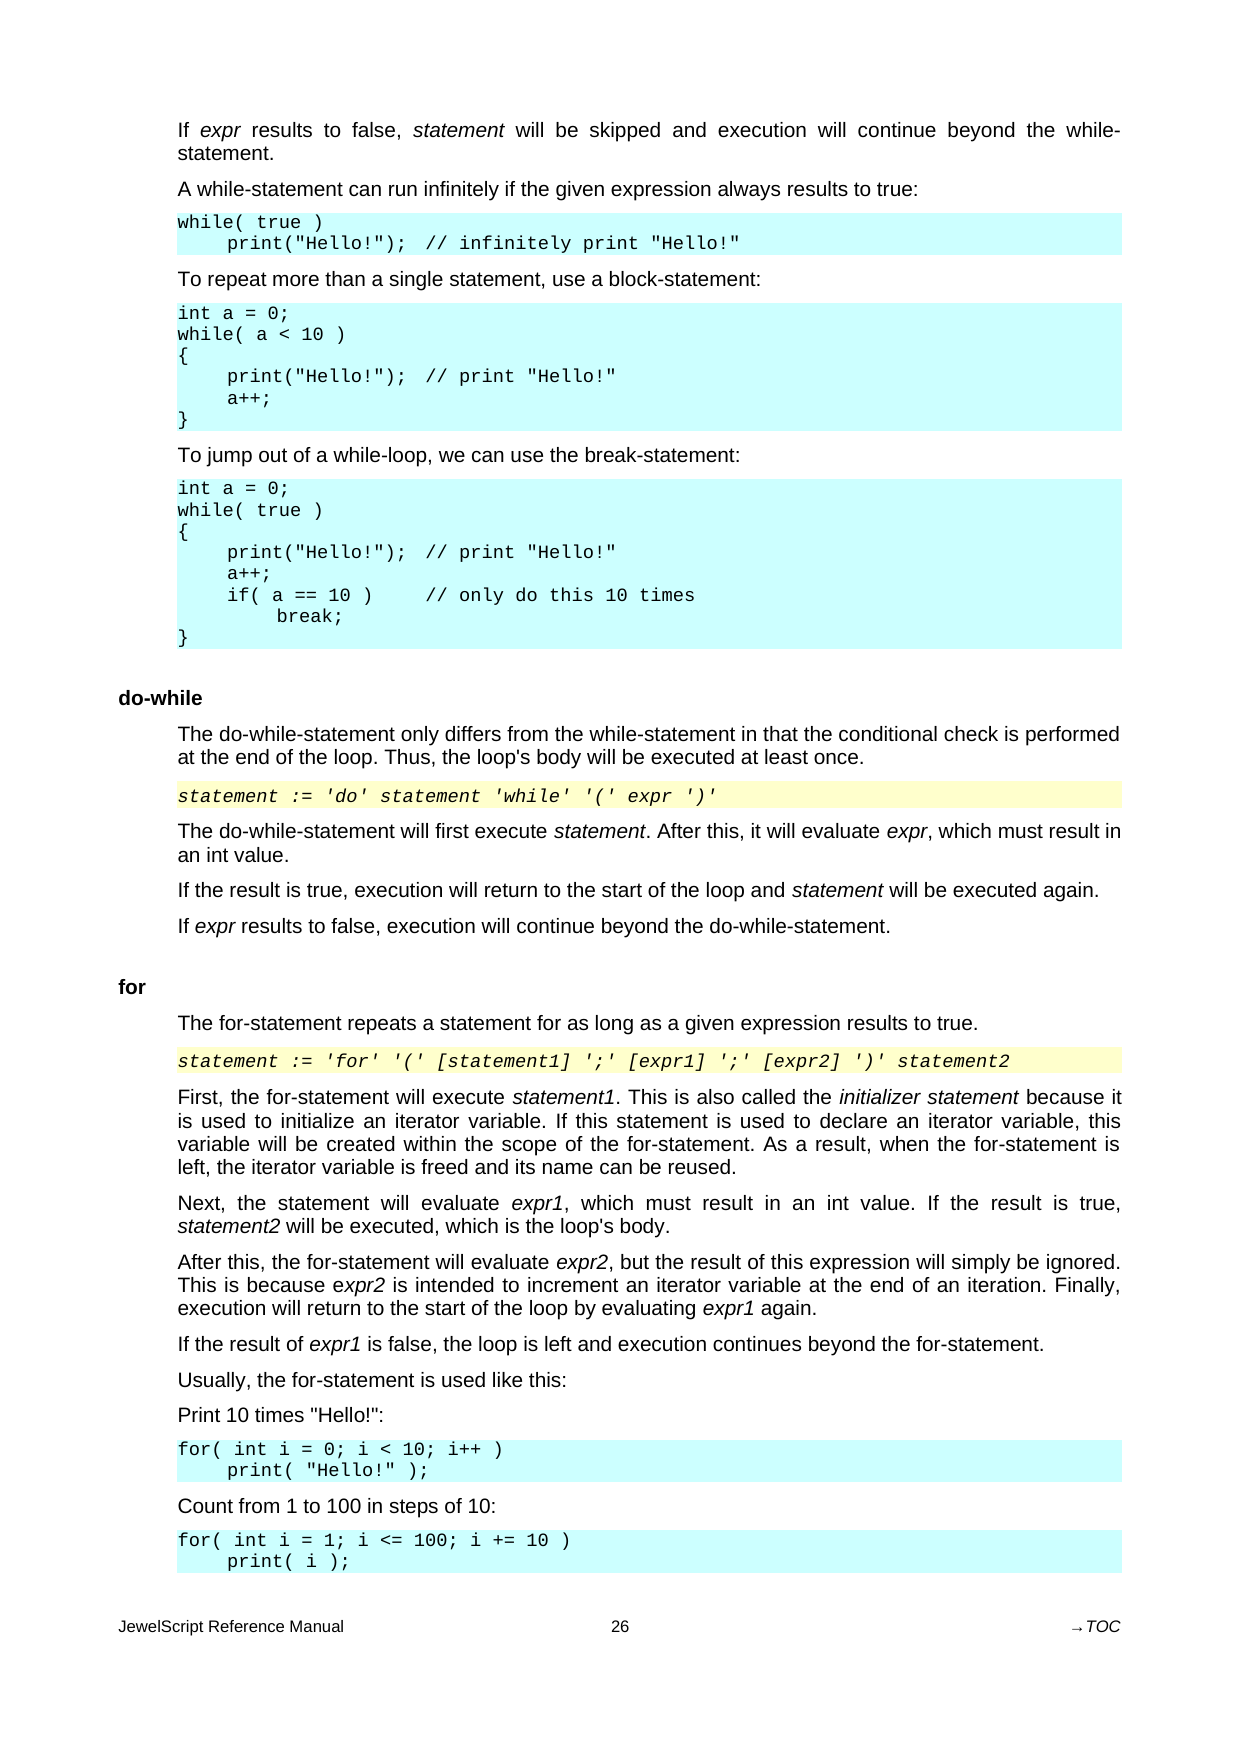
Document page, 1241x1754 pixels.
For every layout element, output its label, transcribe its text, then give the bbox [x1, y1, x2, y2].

text If expr results to false, statement will be skipped and execution will continue beyond the while-statement. [177, 118, 1122, 164]
subtitle do-while [118, 686, 1122, 710]
subtitle for [118, 976, 1122, 999]
text The for-statement repeats a statement for as long as a given expression results to true. [177, 1011, 1122, 1034]
text int a = 0; while( true ) { print("Hello!"); // print "Hello!" a++; if( a == 10 ) // only do this 10 times break; } [177, 479, 1122, 649]
text Print 10 times "Hello!": [177, 1404, 1122, 1427]
text for( int i = 0; i < 10; i++ ) print( "Hello!" ); [177, 1440, 1122, 1482]
text Usually, the for-statement is used like this: [177, 1368, 1122, 1391]
text First, the for-statement will execute statement1. This is also called the initializer statement because it is used to initialize an iterator variable. If this statement is used to declare an iterator variable, this variable will be created within the scope of the for-statement. As a result, when the for-statement is left, the iterator variable is freed and its name can be reused. [177, 1086, 1122, 1179]
text A while-statement can run infinitely if the given expression always results to true: [177, 177, 1122, 200]
text If expr results to false, execution will continue beyond the do-while-statement. [177, 915, 1122, 938]
text After this, the for-statement will evaluate expr2, but the result of this expression will simply be ignored. This is because expr2 is intended to increment an iterator variable at the end of an iteration. Finally, execution will return to the start of the loop by evaluating expr1 again. [177, 1250, 1122, 1320]
text Next, the statement will evaluate expr1, which must result in an int value. If the result is true, statement2 will be executed, which is the loop's body. [177, 1191, 1122, 1238]
text int a = 0; while( a < 10 ) { print("Hello!"); // print "Hello!" a++; } [177, 303, 1122, 431]
text To repeat more than a single statement, use a block-statement: [177, 268, 1122, 291]
text The do-while-statement only differs from the while-statement in that the conditional check is performed at the end of the loop. Thus, the loop's body will be executed at least once. [177, 722, 1122, 769]
text If the result is true, execution will return to the start of the loop and statement will be executed again. [177, 879, 1122, 902]
text To jump out of a while-loop, we can use the break-statement: [177, 443, 1122, 467]
text statement := 'for' '(' [statement1] ';' [expr1] ';' [expr2] ')' statement2 [177, 1047, 1122, 1073]
text If the result of expr1 is false, the loop is left and execution continues beyond the for-statement. [177, 1332, 1122, 1356]
text statement := 'do' statement 'while' '(' expr ')' [177, 781, 1122, 808]
text for( int i = 1; i <= 100; i += 10 ) print( i ); [177, 1530, 1122, 1573]
text Count from 1 to 100 in steps of 10: [177, 1494, 1122, 1518]
text The do-while-statement will first execute statement. After this, it will evaluate expr, which must result in an int value. [177, 820, 1122, 867]
text while( true ) print("Hello!"); // infinitely print "Hello!" [177, 213, 1122, 255]
